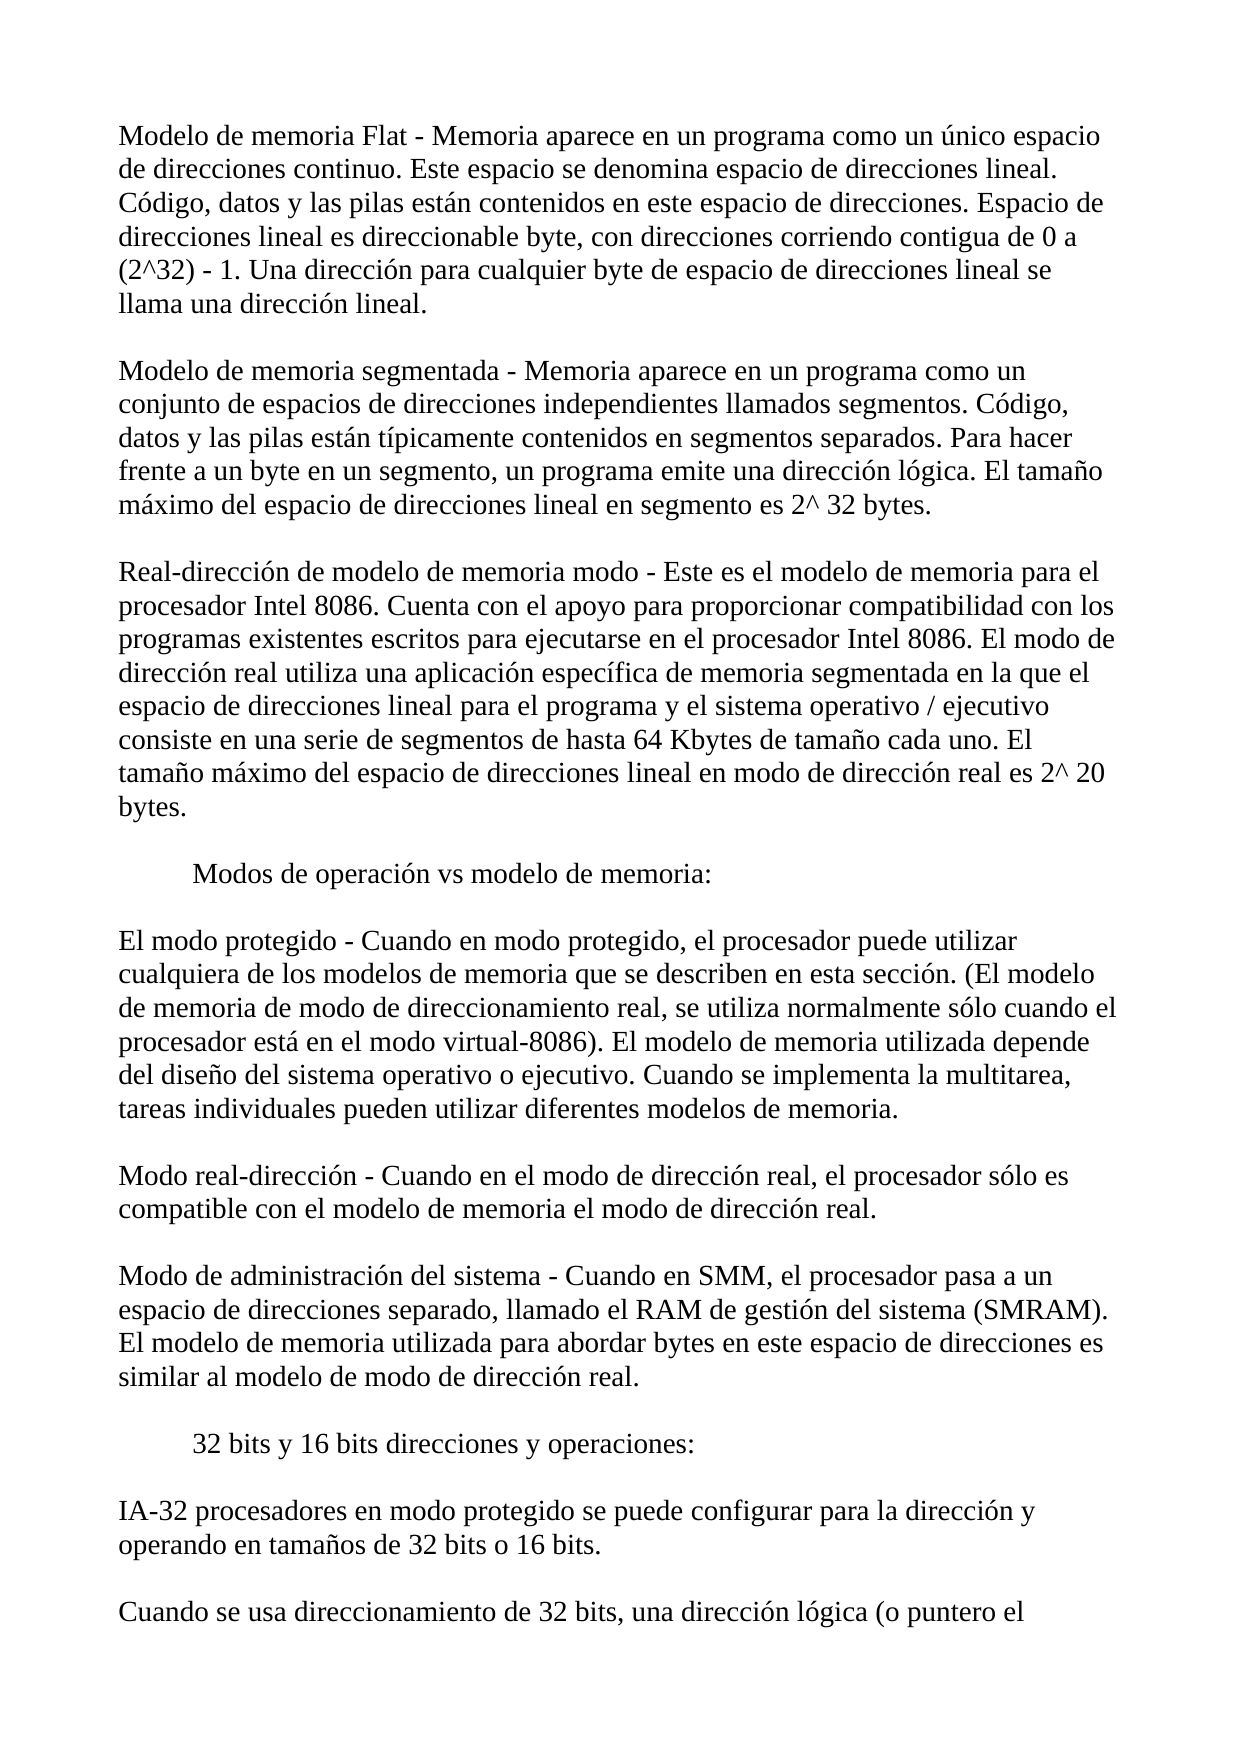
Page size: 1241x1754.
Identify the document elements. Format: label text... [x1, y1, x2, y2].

text Modos de operación vs modelo de memoria: [118, 856, 1122, 889]
text IA-32 procesadores en modo protegido se puede configurar para la dirección y operando en tamaños de 32 bits o 16 bits. [118, 1493, 1122, 1560]
text Cuando se usa direccionamiento de 32 bits, una dirección lógica (o puntero el [118, 1594, 1122, 1627]
text 32 bits y 16 bits direcciones y operaciones: [118, 1426, 1122, 1460]
text Real-dirección de modelo de memoria modo - Este es el modelo de memoria para el procesador Intel 8086. Cuenta con el apoyo para proporcionar compatibilidad con los programas existentes escritos para ejecutarse en el procesador Intel 8086. El modo de dirección real utiliza una aplicación específica de memoria segmentada en la que el espacio de direcciones lineal para el programa y el sistema operativo / ejecutivo consiste en una serie de segmentos de hasta 64 Kbytes de tamaño cada uno. El tamaño máximo del espacio de direcciones lineal en modo de dirección real es 2^ 20 bytes. [118, 554, 1122, 822]
text Modo de administración del sistema - Cuando en SMM, el procesador pasa a un espacio de direcciones separado, llamado el RAM de gestión del sistema (SMRAM). El modelo de memoria utilizada para abordar bytes en este espacio de direcciones es similar al modelo de modo de dirección real. [118, 1258, 1122, 1393]
text Modelo de memoria segmentada - Memoria aparece en un programa como un conjunto de espacios de direcciones independientes llamados segmentos. Código, datos y las pilas están típicamente contenidos en segmentos separados. Para hacer frente a un byte en un segmento, un programa emite una dirección lógica. El tamaño máximo del espacio de direcciones lineal en segmento es 2^ 32 bytes. [118, 353, 1122, 521]
text El modo protegido - Cuando en modo protegido, el procesador puede utilizar cualquiera de los modelos de memoria que se describen en esta sección. (El modelo de memoria de modo de direccionamiento real, se utiliza normalmente sólo cuando el procesador está en el modo virtual-8086). El modelo de memoria utilizada depende del diseño del sistema operativo o ejecutivo. Cuando se implementa la multitarea, tareas individuales pueden utilizar diferentes modelos de memoria. [118, 923, 1122, 1124]
text Modo real-dirección - Cuando en el modo de dirección real, el procesador sólo es compatible con el modelo de memoria el modo de dirección real. [118, 1158, 1122, 1225]
text Modelo de memoria Flat - Memoria aparece en un programa como un único espacio de direcciones continuo. Este espacio se denomina espacio de direcciones lineal. Código, datos y las pilas están contenidos en este espacio de direcciones. Espacio de direcciones lineal es direccionable byte, con direcciones corriendo contigua de 0 a (2^32) - 1. Una dirección para cualquier byte de espacio de direcciones lineal se llama una dirección lineal. [118, 118, 1122, 319]
